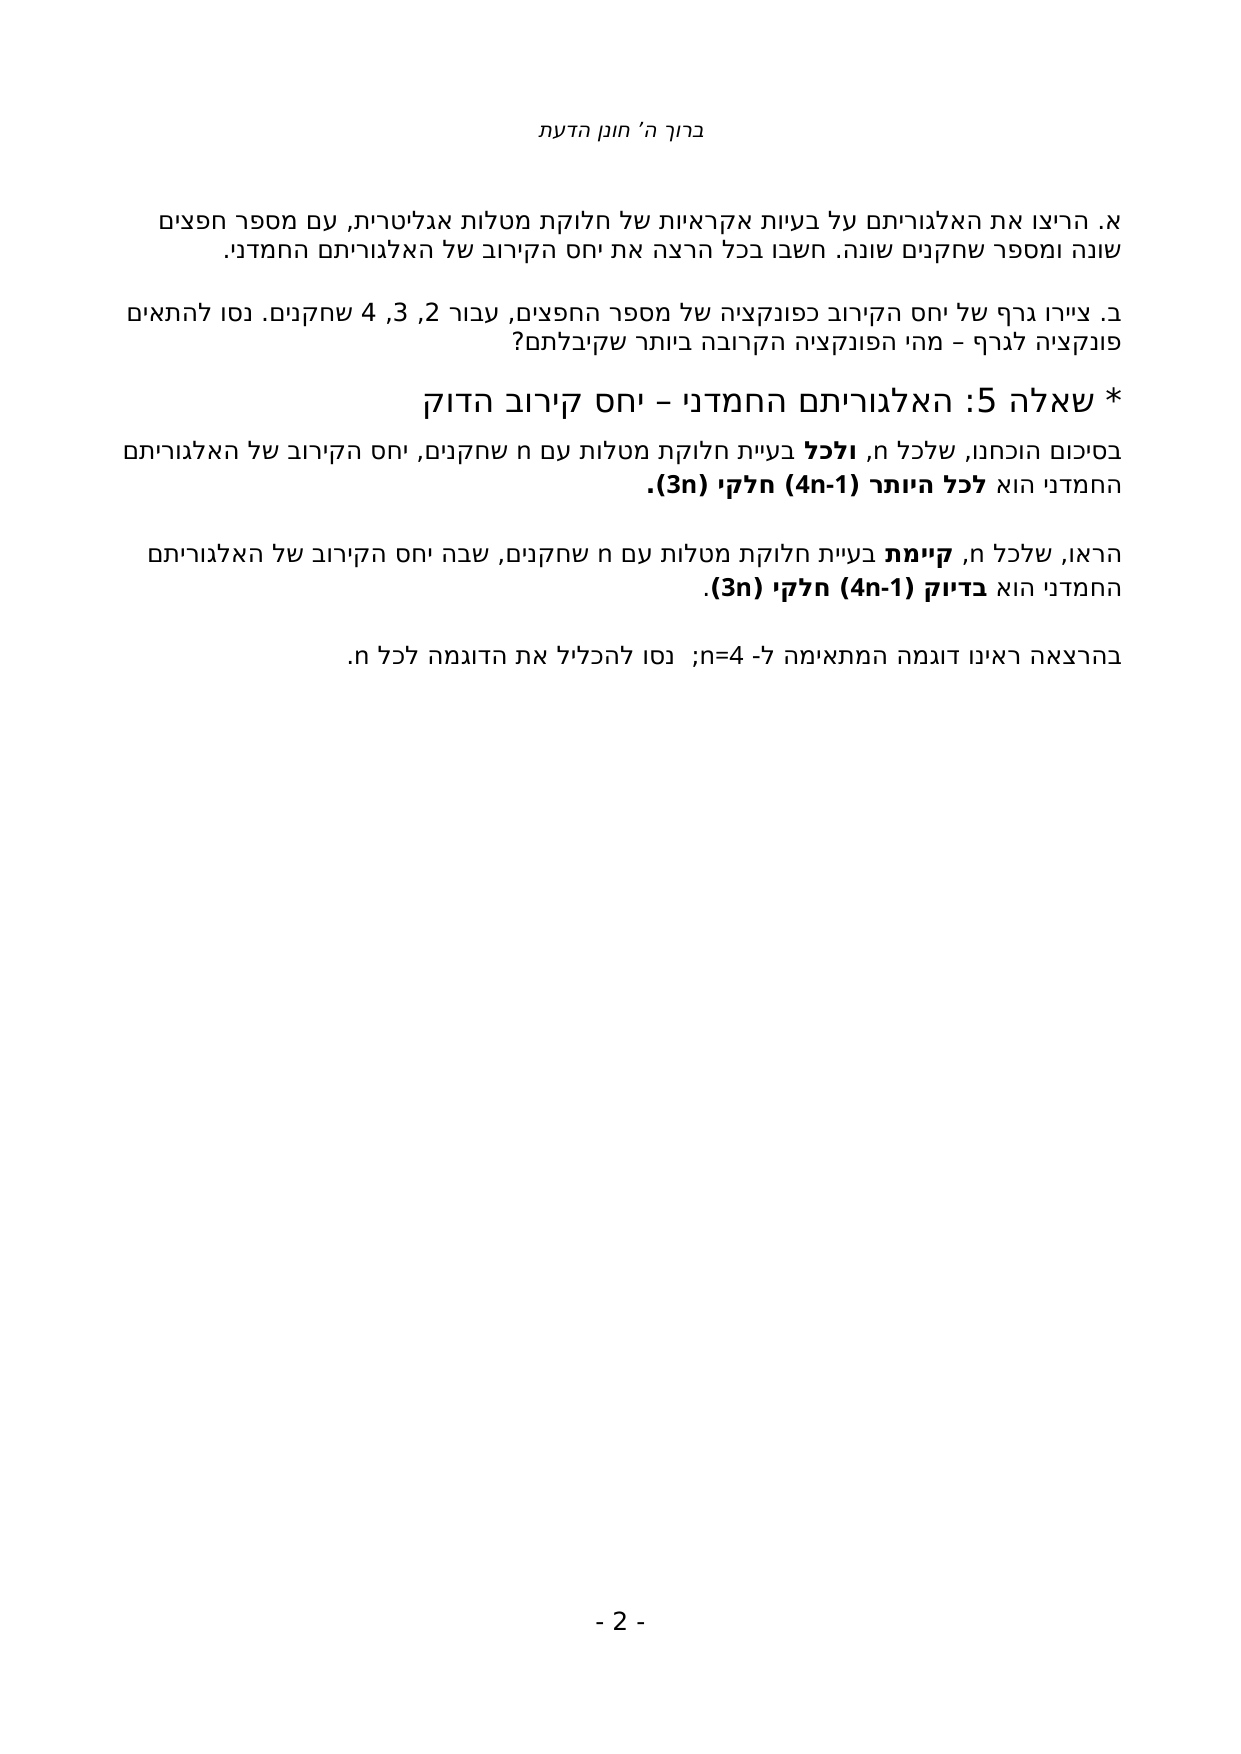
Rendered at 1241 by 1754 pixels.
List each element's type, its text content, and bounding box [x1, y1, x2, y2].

text בסיכום הוכחנו, שלכל n, ולכל בעיית חלוקת מטלות עם n שחקנים, יחס הקירוב של האלגוריתם החמדני הוא לכל היותר (4n-1) חלקי (3n). [118, 433, 1122, 501]
text הראו, שלכל n, קיימת בעיית חלוקת מטלות עם n שחקנים, שבה יחס הקירוב של האלגוריתם החמדני הוא בדיוק (4n-1) חלקי (3n). [118, 535, 1122, 603]
text ב. ציירו גרף של יחס הקירוב כפונקציה של מספר החפצים, עבור 2, 3, 4 שחקנים. נסו להתאים פונקציה לגרף – מהי הפונקציה הקרובה ביותר שקיבלתם? [118, 298, 1122, 357]
text בהרצאה ראינו דוגמה המתאימה ל- n=4; נסו להכליל את הדוגמה לכל n. [118, 637, 1122, 671]
subtitle * שאלה 5: האלגוריתם החמדני – יחס קירוב הדוק [118, 382, 1122, 421]
text א. הריצו את האלגוריתם על בעיות אקראיות של חלוקת מטלות אגליטרית, עם מספר חפצים שונה ומספר שחקנים שונה. חשבו בכל הרצה את יחס הקירוב של האלגוריתם החמדני. [118, 206, 1122, 264]
